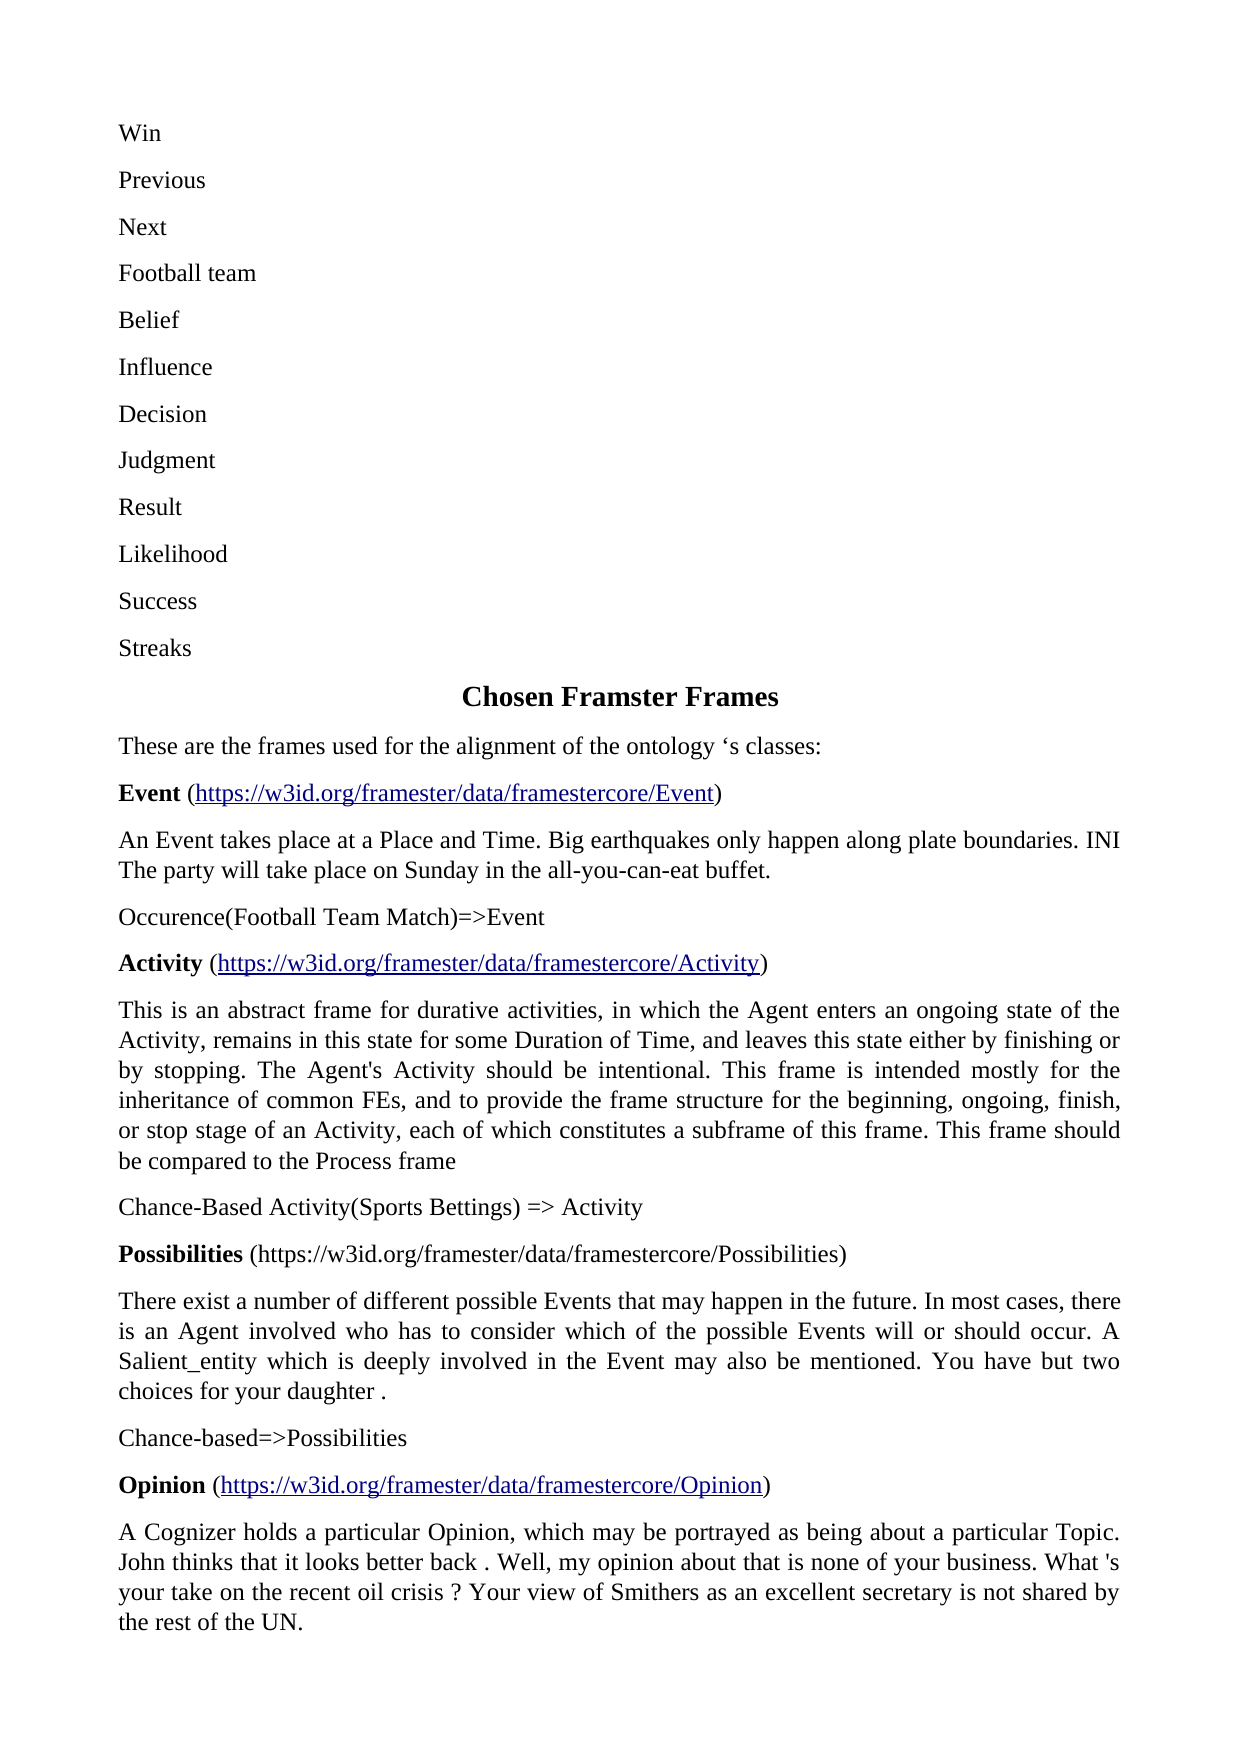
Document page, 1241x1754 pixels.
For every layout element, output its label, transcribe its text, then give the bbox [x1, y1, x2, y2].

text Decision [118, 399, 1122, 427]
text Chance-based=>Possibilities [118, 1423, 1122, 1452]
text Likelihood [118, 539, 1122, 568]
text Previous [118, 165, 1122, 194]
text An Event takes place at a Place and Time. Big earthquakes only happen along plate boundaries. INI The party will take place on Sunday in the all-you-can-eat buffet. [118, 825, 1122, 884]
text Occurence(Football Team Match)=>Event [118, 902, 1122, 930]
text Next [118, 212, 1122, 240]
text Streaks [118, 633, 1122, 661]
text A Cognizer holds a particular Opinion, which may be portrayed as being about a particular Topic. John thinks that it looks better back . Well, my opinion about that is none of your business. What 's your take on the recent oil crisis ? Your view of Smithers as an excellent secretary is not shared by the rest of the UN. [118, 1517, 1122, 1636]
text Judgment [118, 446, 1122, 474]
text Activity (https://w3id.org/framester/data/framestercore/Activity) [118, 948, 1122, 977]
text Win [118, 118, 1122, 147]
text Chosen Framster Frames [118, 679, 1122, 713]
text Result [118, 492, 1122, 521]
text Opinion (https://w3id.org/framester/data/framestercore/Opinion) [118, 1470, 1122, 1499]
text Success [118, 586, 1122, 614]
text Event (https://w3id.org/framester/data/framestercore/Event) [118, 778, 1122, 807]
text These are the frames used for the alignment of the ontology ‘s classes: [118, 731, 1122, 760]
text There exist a number of different possible Events that may happen in the future. In most cases, there is an Agent involved who has to consider which of the possible Events will or should occur. A Salient_entity which is deeply involved in the Event may also be mentioned. You have but two choices for your daughter . [118, 1286, 1122, 1405]
text This is an abstract frame for durative activities, in which the Agent enters an ongoing state of the Activity, remains in this state for some Duration of Time, and leaves this state either by finishing or by stopping. The Agent's Activity should be intentional. This frame is intended mostly for the inheritance of common FEs, and to provide the frame structure for the beginning, ongoing, finish, or stop stage of an Activity, each of which constitutes a subframe of this frame. This frame should be compared to the Process frame [118, 995, 1122, 1174]
text Chance-Based Activity(Sports Bettings) => Activity [118, 1192, 1122, 1221]
text Possibilities (https://w3id.org/framester/data/framestercore/Possibilities) [118, 1239, 1122, 1268]
text Football team [118, 258, 1122, 287]
text Influence [118, 352, 1122, 381]
text Belief [118, 305, 1122, 334]
